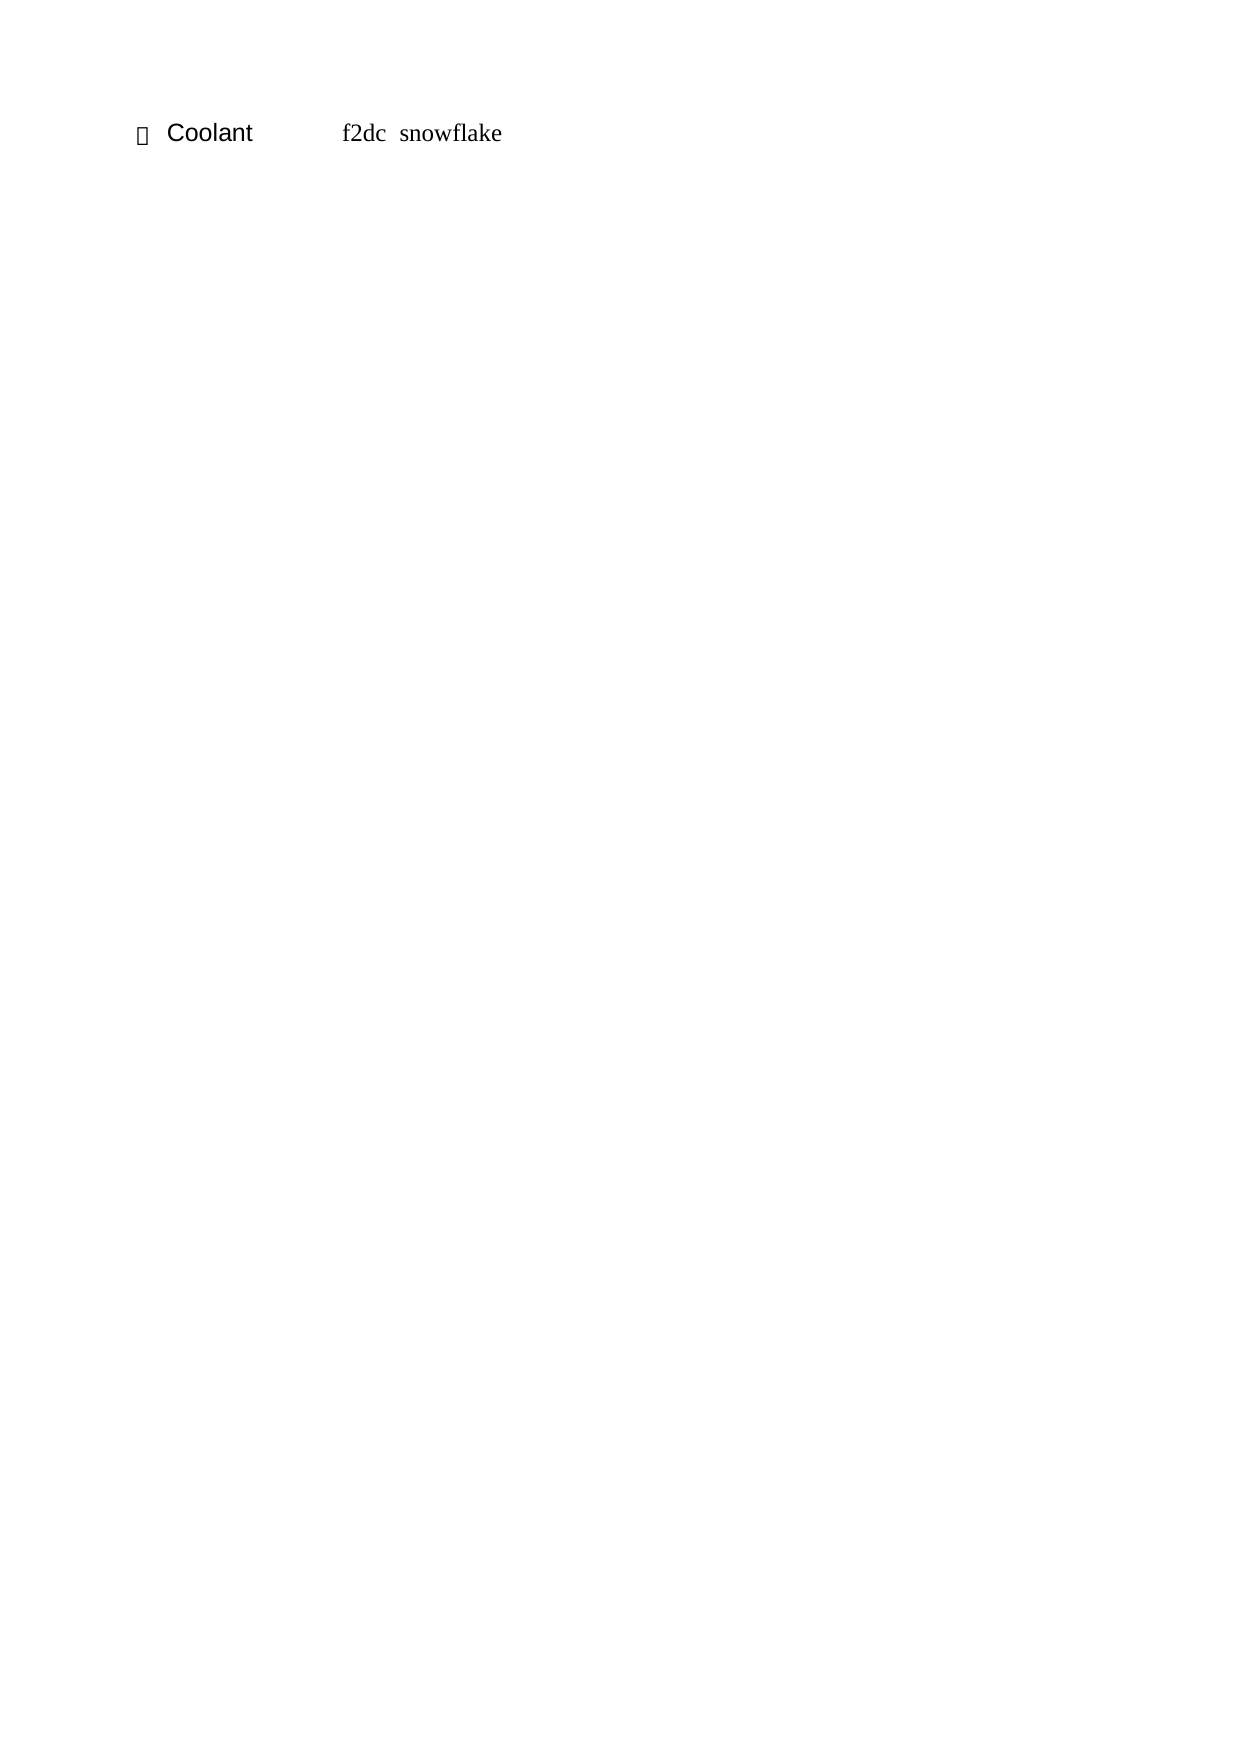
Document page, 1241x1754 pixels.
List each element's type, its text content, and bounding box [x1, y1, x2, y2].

table_cell [632, 118, 679, 152]
table_cell Coolant [167, 118, 342, 152]
table_cell [876, 118, 933, 152]
table_cell  [118, 118, 167, 152]
table_cell [679, 118, 876, 152]
table_cell f2dc [342, 118, 399, 152]
table_cell snowflake [399, 118, 602, 152]
table_cell [933, 118, 1168, 152]
table_cell [602, 118, 632, 152]
